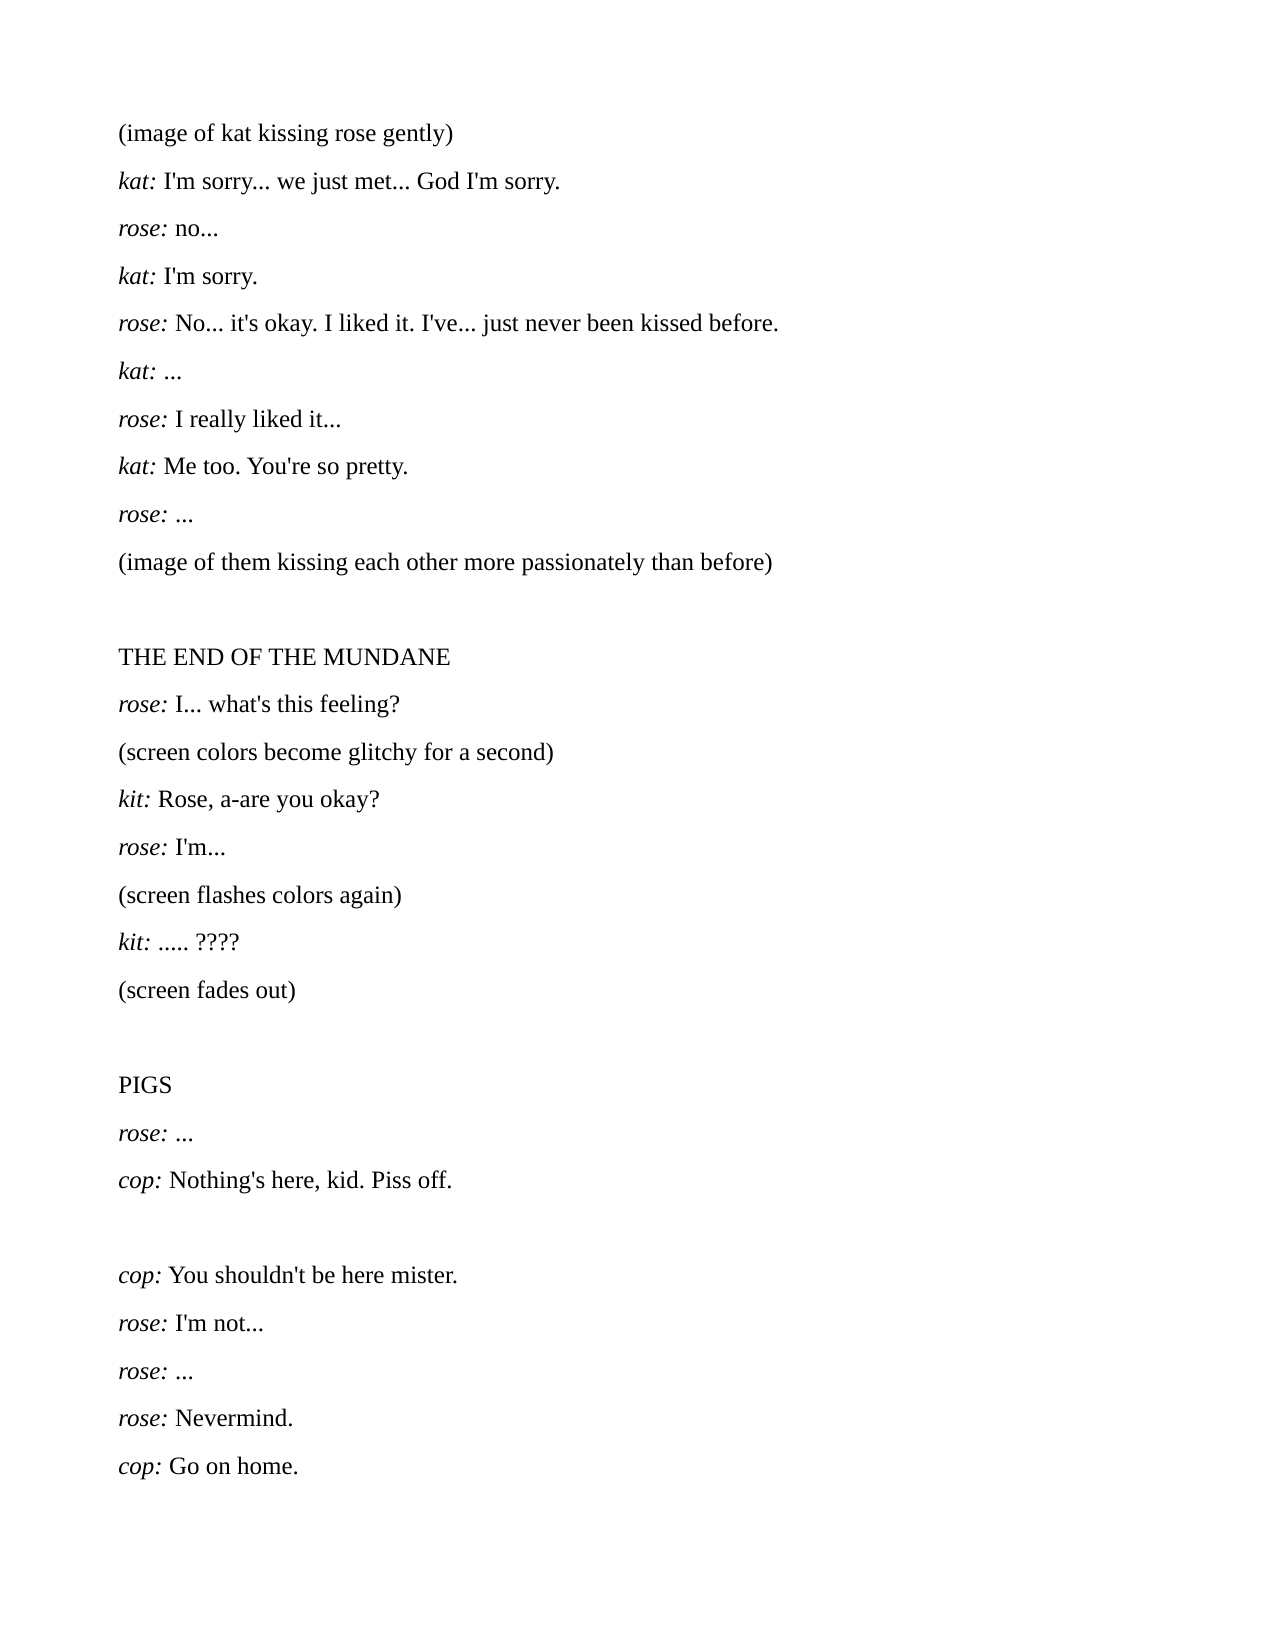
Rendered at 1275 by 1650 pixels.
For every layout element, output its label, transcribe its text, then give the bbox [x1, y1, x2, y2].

text (screen colors become glitchy for a second) [118, 737, 1157, 766]
text kat: I'm sorry... we just met... God I'm sorry. [118, 166, 1157, 194]
text THE END OF THE MUNDANE [118, 642, 1157, 671]
text cop: Nothing's here, kid. Piss off. [118, 1165, 1157, 1194]
text PIGS [118, 1070, 1157, 1099]
text rose: I really liked it... [118, 404, 1157, 432]
text rose: ... [118, 499, 1157, 528]
text rose: ... [118, 1118, 1157, 1147]
text cop: You shouldn't be here mister. [118, 1261, 1157, 1289]
text rose: I... what's this feeling? [118, 689, 1157, 718]
text kit: ..... ???? [118, 927, 1157, 956]
text (screen fades out) [118, 975, 1157, 1004]
text kat: Me too. You're so pretty. [118, 451, 1157, 480]
text rose: no... [118, 213, 1157, 242]
text (image of them kissing each other more passionately than before) [118, 547, 1157, 575]
text rose: I'm not... [118, 1308, 1157, 1337]
text (screen flashes colors again) [118, 880, 1157, 908]
text rose: ... [118, 1356, 1157, 1384]
text rose: No... it's okay. I liked it. I've... just never been kissed before. [118, 308, 1157, 337]
text rose: Nevermind. [118, 1403, 1157, 1432]
text kat: ... [118, 356, 1157, 385]
text rose: I'm... [118, 832, 1157, 861]
text (image of kat kissing rose gently) [118, 118, 1157, 147]
text kat: I'm sorry. [118, 261, 1157, 290]
text kit: Rose, a-are you okay? [118, 784, 1157, 813]
text cop: Go on home. [118, 1451, 1157, 1480]
